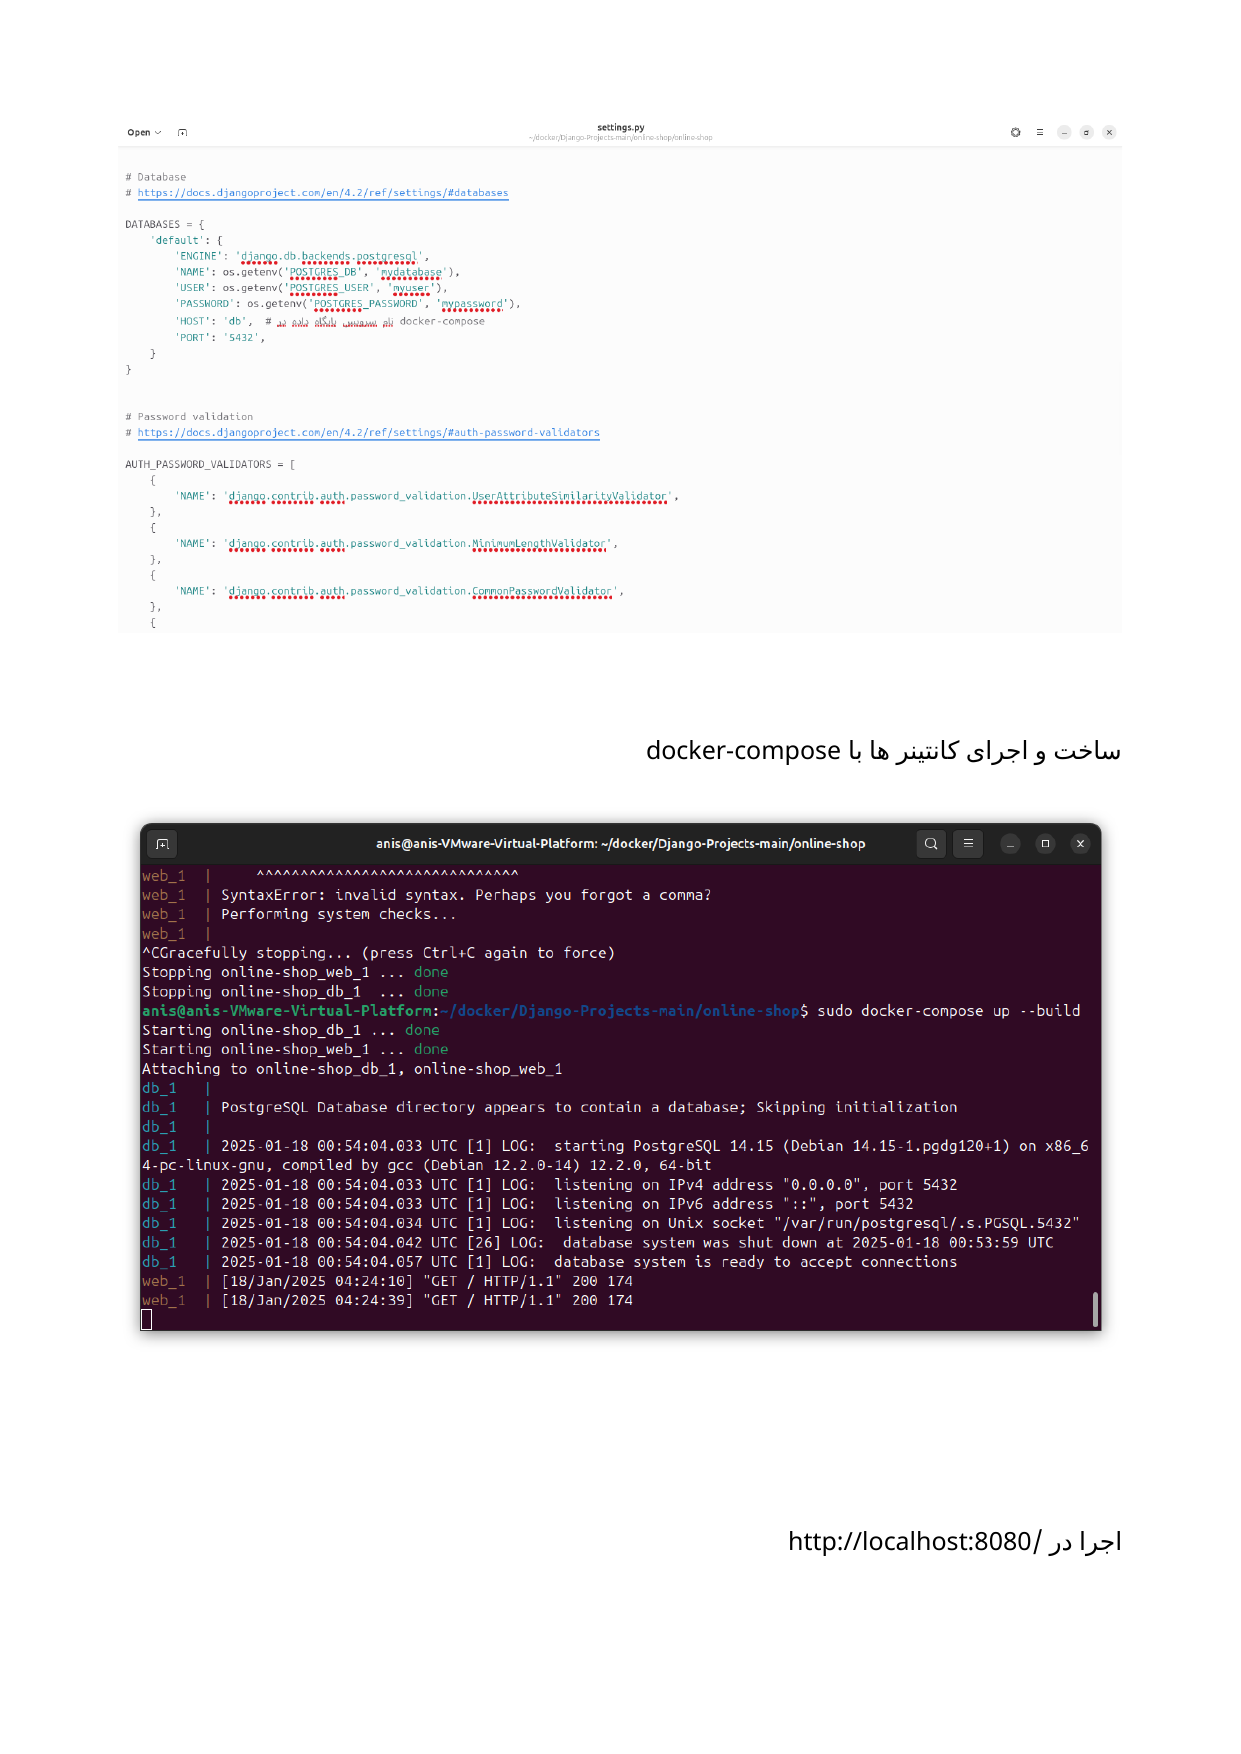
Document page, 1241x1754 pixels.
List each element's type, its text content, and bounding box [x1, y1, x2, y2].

picture [118, 803, 1123, 1355]
text اجرا در /http://localhost:8080 [118, 1524, 1122, 1561]
picture [118, 118, 1123, 633]
text ساخت و اجرای کانتینر ها با docker-compose [118, 733, 1122, 770]
